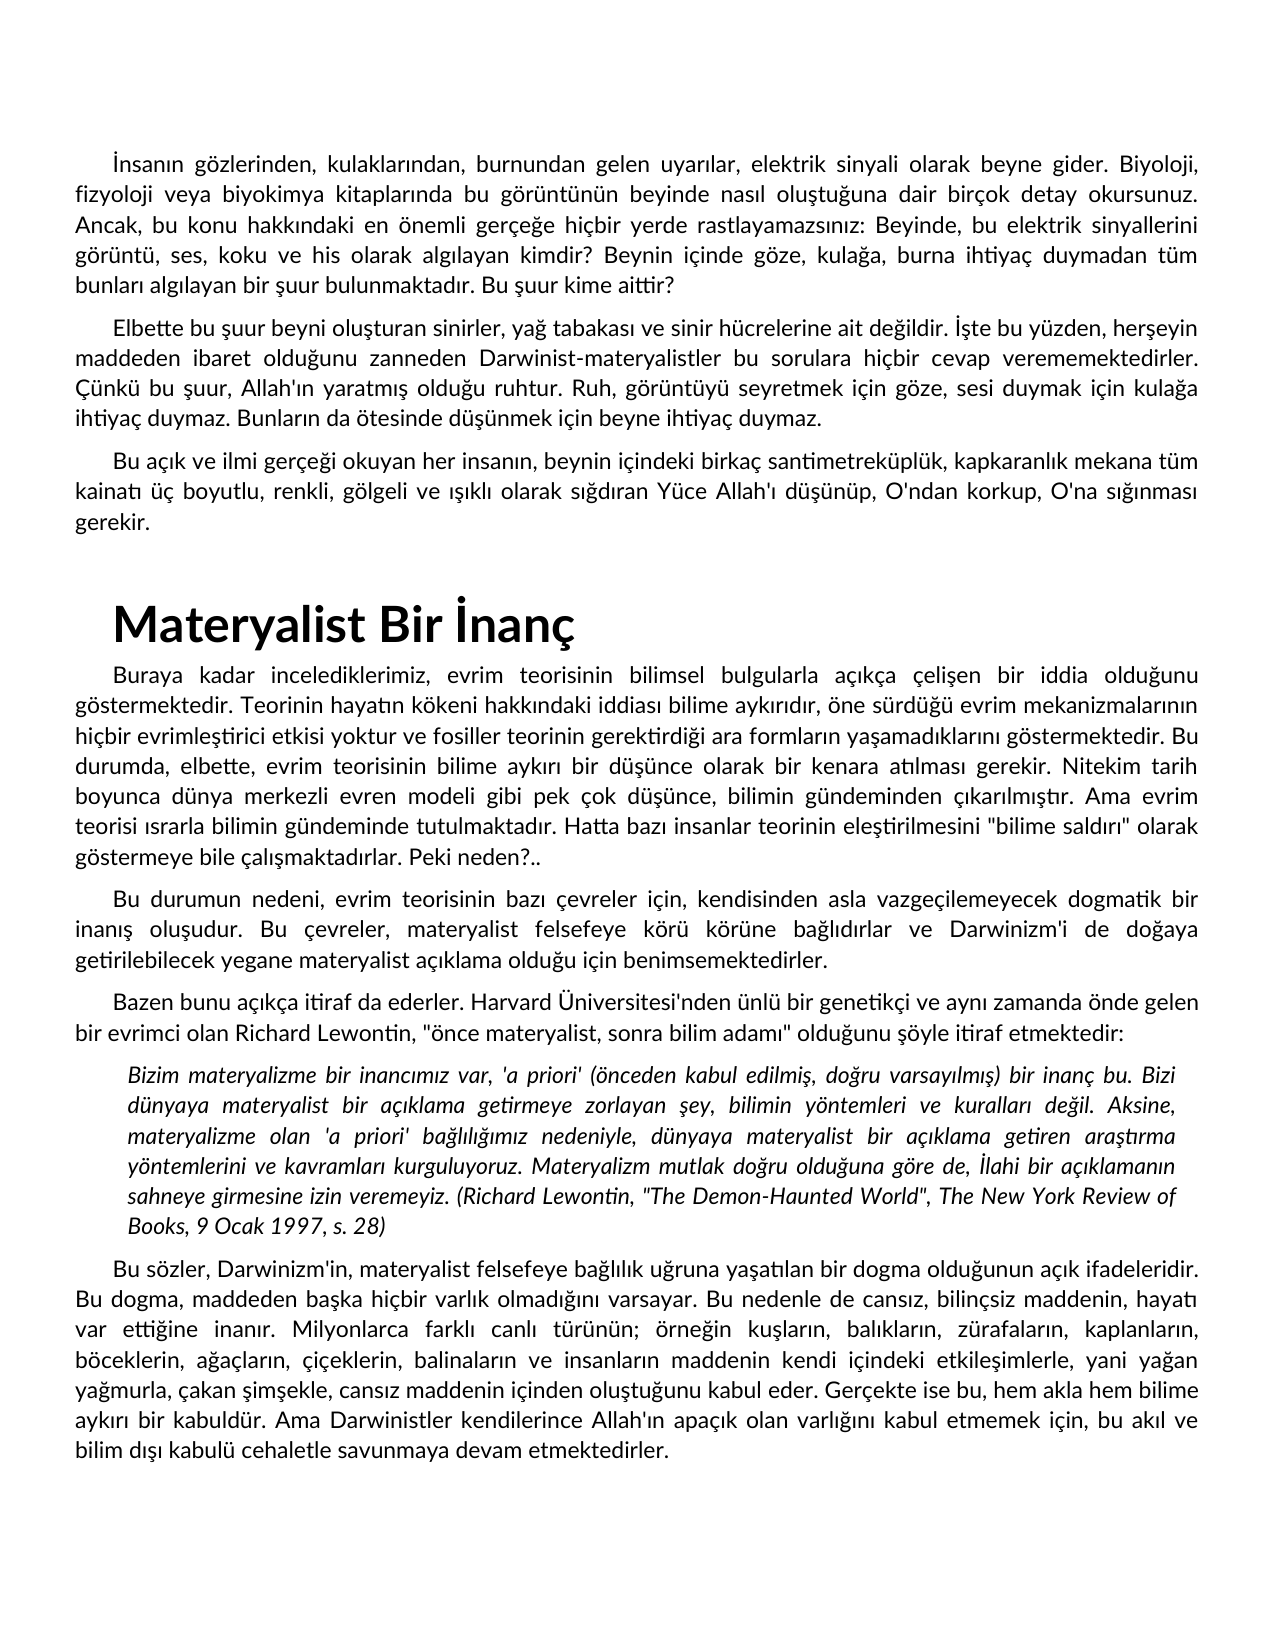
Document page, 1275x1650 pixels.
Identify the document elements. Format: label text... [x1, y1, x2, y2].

text Bu açık ve ilmi gerçeği okuyan her insanın, beynin içindeki birkaç santimetreküplük, kapkaranlık mekana tüm kainatı üç boyutlu, renkli, gölgeli ve ışıklı olarak sığdıran Yüce Allah'ı düşünüp, O'ndan korkup, O'na sığınması gerekir. [75, 447, 1200, 535]
subtitle Materyalist Bir İnanç [112, 593, 1200, 653]
text Bu durumun nedeni, evrim teorisinin bazı çevreler için, kendisinden asla vazgeçilemeyecek dogmatik bir inanış oluşudur. Bu çevreler, materyalist felsefeye körü körüne bağlıdırlar ve Darwinizm'i de doğaya getirilebilecek yegane materyalist açıklama olduğu için benimsemektedirler. [75, 885, 1200, 973]
text Bazen bunu açıkça itiraf da ederler. Harvard Üniversitesi'nden ünlü bir genetikçi ve aynı zamanda önde gelen bir evrimci olan Richard Lewontin, "önce materyalist, sonra bilim adamı" olduğunu şöyle itiraf etmektedir: [75, 988, 1200, 1046]
text Buraya kadar incelediklerimiz, evrim teorisinin bilimsel bulgularla açıkça çelişen bir iddia olduğunu göstermektedir. Teorinin hayatın kökeni hakkındaki iddiası bilime aykırıdır, öne sürdüğü evrim mekanizmalarının hiçbir evrimleştirici etkisi yoktur ve fosiller teorinin gerektirdiği ara formların yaşamadıklarını göstermektedir. Bu durumda, elbette, evrim teorisinin bilime aykırı bir düşünce olarak bir kenara atılması gerekir. Nitekim tarih boyunca dünya merkezli evren modeli gibi pek çok düşünce, bilimin gündeminden çıkarılmıştır. Ama evrim teorisi ısrarla bilimin gündeminde tutulmaktadır. Hatta bazı insanlar teorinin eleştirilmesini "bilime saldırı" olarak göstermeye bile çalışmaktadırlar. Peki neden?.. [75, 661, 1200, 870]
text Bu sözler, Darwinizm'in, materyalist felsefeye bağlılık uğruna yaşatılan bir dogma olduğunun açık ifadeleridir. Bu dogma, maddeden başka hiçbir varlık olmadığını varsayar. Bu nedenle de cansız, bilinçsiz maddenin, hayatı var ettiğine inanır. Milyonlarca farklı canlı türünün; örneğin kuşların, balıkların, zürafaların, kaplanların, böceklerin, ağaçların, çiçeklerin, balinaların ve insanların maddenin kendi içindeki etkileşimlerle, yani yağan yağmurla, çakan şimşekle, cansız maddenin içinden oluştuğunu kabul eder. Gerçekte ise bu, hem akla hem bilime aykırı bir kabuldür. Ama Darwinistler kendilerince Allah'ın apaçık olan varlığını kabul etmemek için, bu akıl ve bilim dışı kabulü cehaletle savunmaya devam etmektedirler. [75, 1255, 1200, 1463]
text İnsanın gözlerinden, kulaklarından, burnundan gelen uyarılar, elektrik sinyali olarak beyne gider. Biyoloji, fizyoloji veya biyokimya kitaplarında bu görüntünün beyinde nasıl oluştuğuna dair birçok detay okursunuz. Ancak, bu konu hakkındaki en önemli gerçeğe hiçbir yerde rastlayamazsınız: Beyinde, bu elektrik sinyallerini görüntü, ses, koku ve his olarak algılayan kimdir? Beynin içinde göze, kulağa, burna ihtiyaç duymadan tüm bunları algılayan bir şuur bulunmaktadır. Bu şuur kime aittir? [75, 150, 1200, 298]
text Bizim materyalizme bir inancımız var, 'a priori' (önceden kabul edilmiş, doğru varsayılmış) bir inanç bu. Bizi dünyaya materyalist bir açıklama getirmeye zorlayan şey, bilimin yöntemleri ve kuralları değil. Aksine, materyalizme olan 'a priori' bağlılığımız nedeniyle, dünyaya materyalist bir açıklama getiren araştırma yöntemlerini ve kavramları kurguluyoruz. Materyalizm mutlak doğru olduğuna göre de, İlahi bir açıklamanın sahneye girmesine izin veremeyiz. (Richard Lewontin, "The Demon-Haunted World", The New York Review of Books, 9 Ocak 1997, s. 28) [127, 1061, 1177, 1239]
text Elbette bu şuur beyni oluşturan sinirler, yağ tabakası ve sinir hücrelerine ait değildir. İşte bu yüzden, herşeyin maddeden ibaret olduğunu zanneden Darwinist-materyalistler bu sorulara hiçbir cevap verememektedirler. Çünkü bu şuur, Allah'ın yaratmış olduğu ruhtur. Ruh, görüntüyü seyretmek için göze, sesi duymak için kulağa ihtiyaç duymaz. Bunların da ötesinde düşünmek için beyne ihtiyaç duymaz. [75, 313, 1200, 432]
